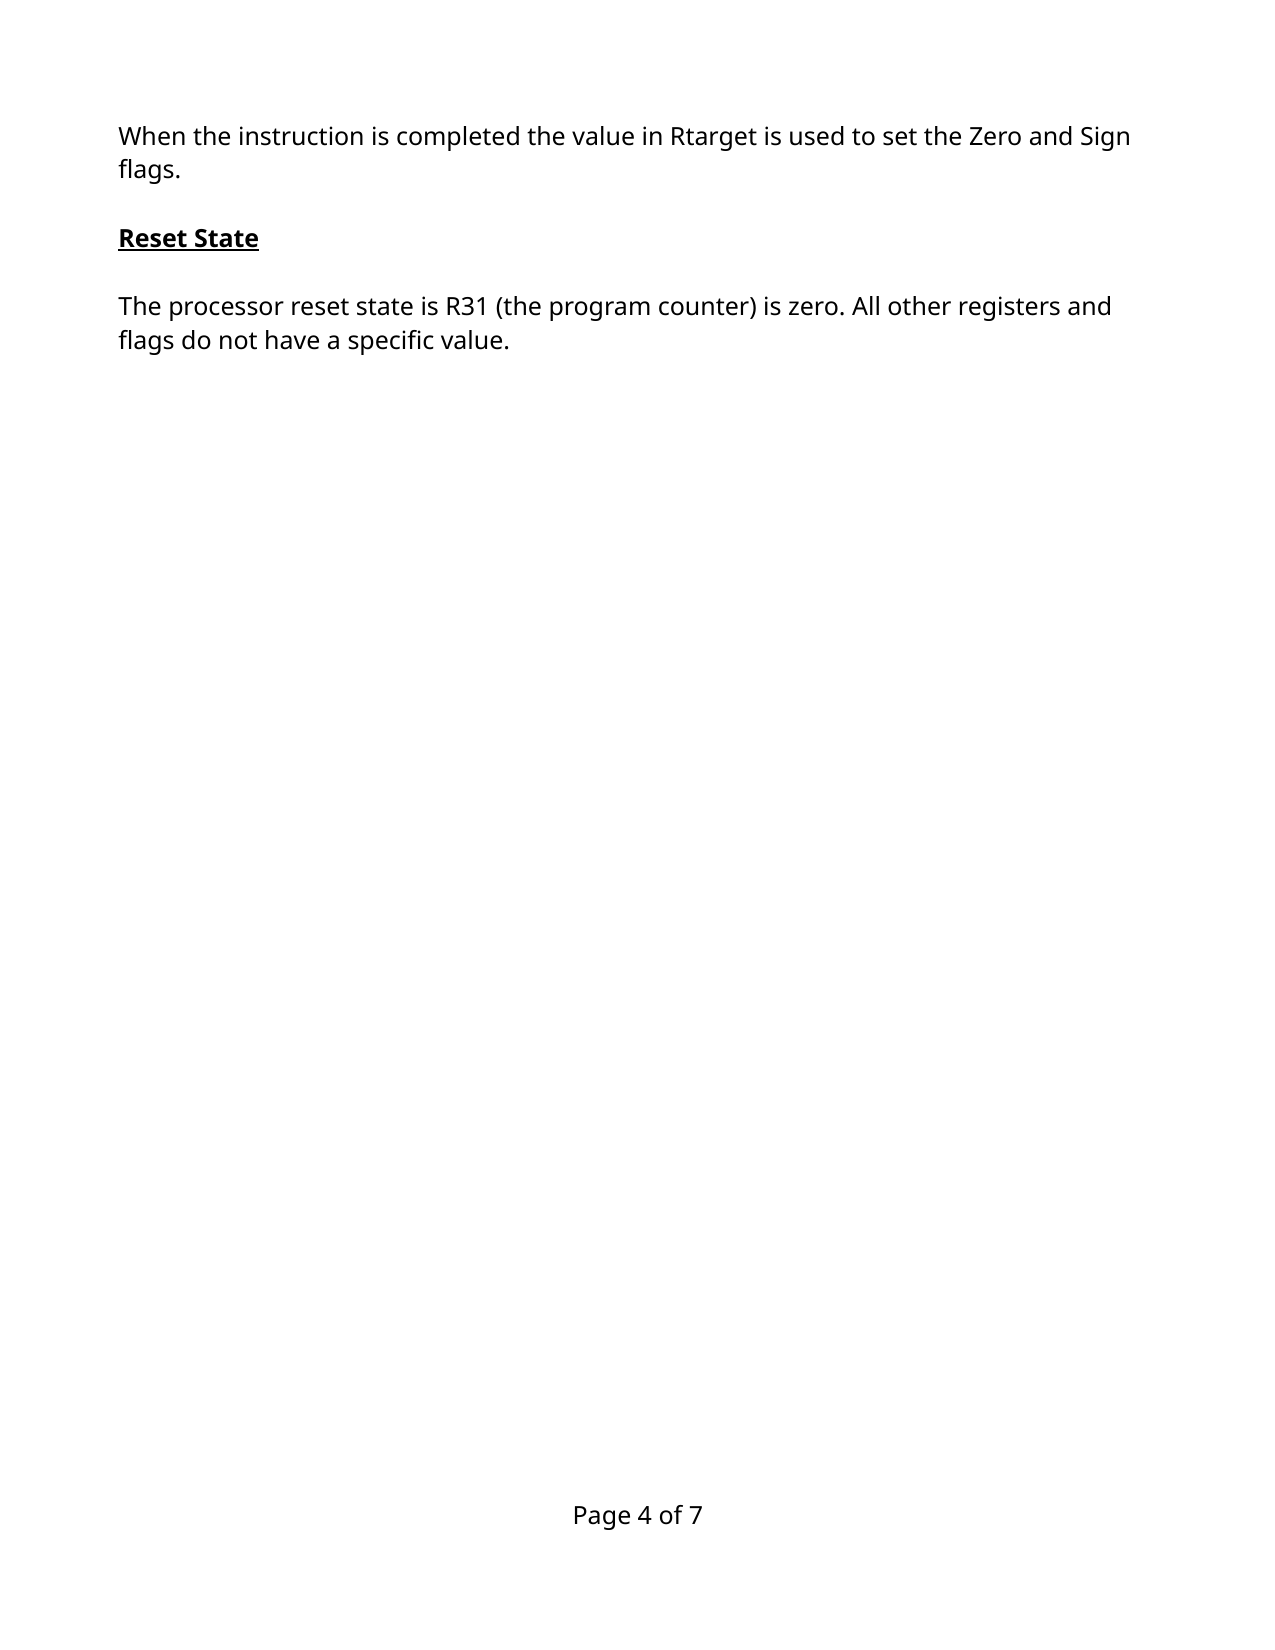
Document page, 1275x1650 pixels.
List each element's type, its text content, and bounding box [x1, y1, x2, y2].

text Reset State [118, 220, 1157, 254]
text When the instruction is completed the value in Rtarget is used to set the Zero and Sign flags. [118, 118, 1157, 186]
text The processor reset state is R31 (the program counter) is zero. All other registers and flags do not have a specific value. [118, 288, 1157, 357]
